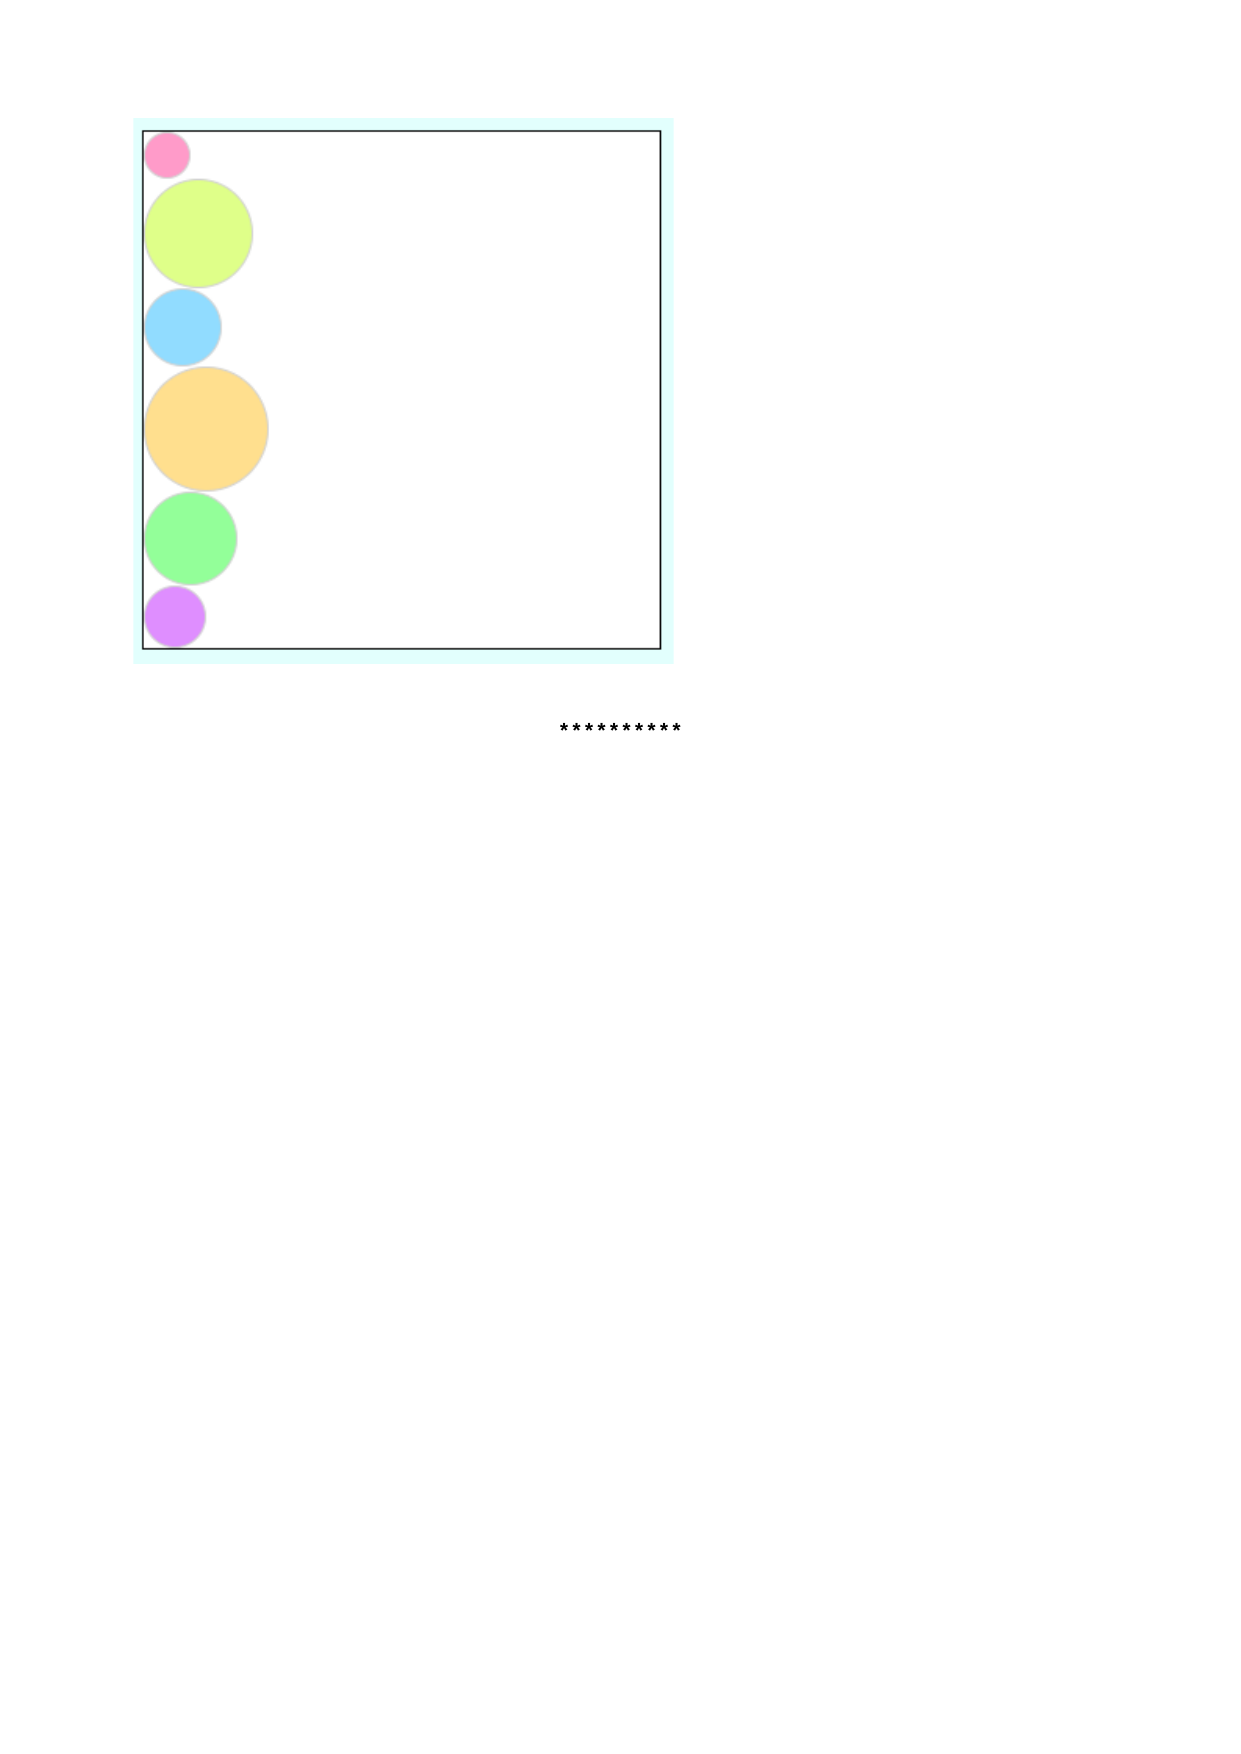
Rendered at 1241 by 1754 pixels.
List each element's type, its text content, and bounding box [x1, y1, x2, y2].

text ********** [118, 721, 1122, 745]
picture [133, 118, 674, 664]
